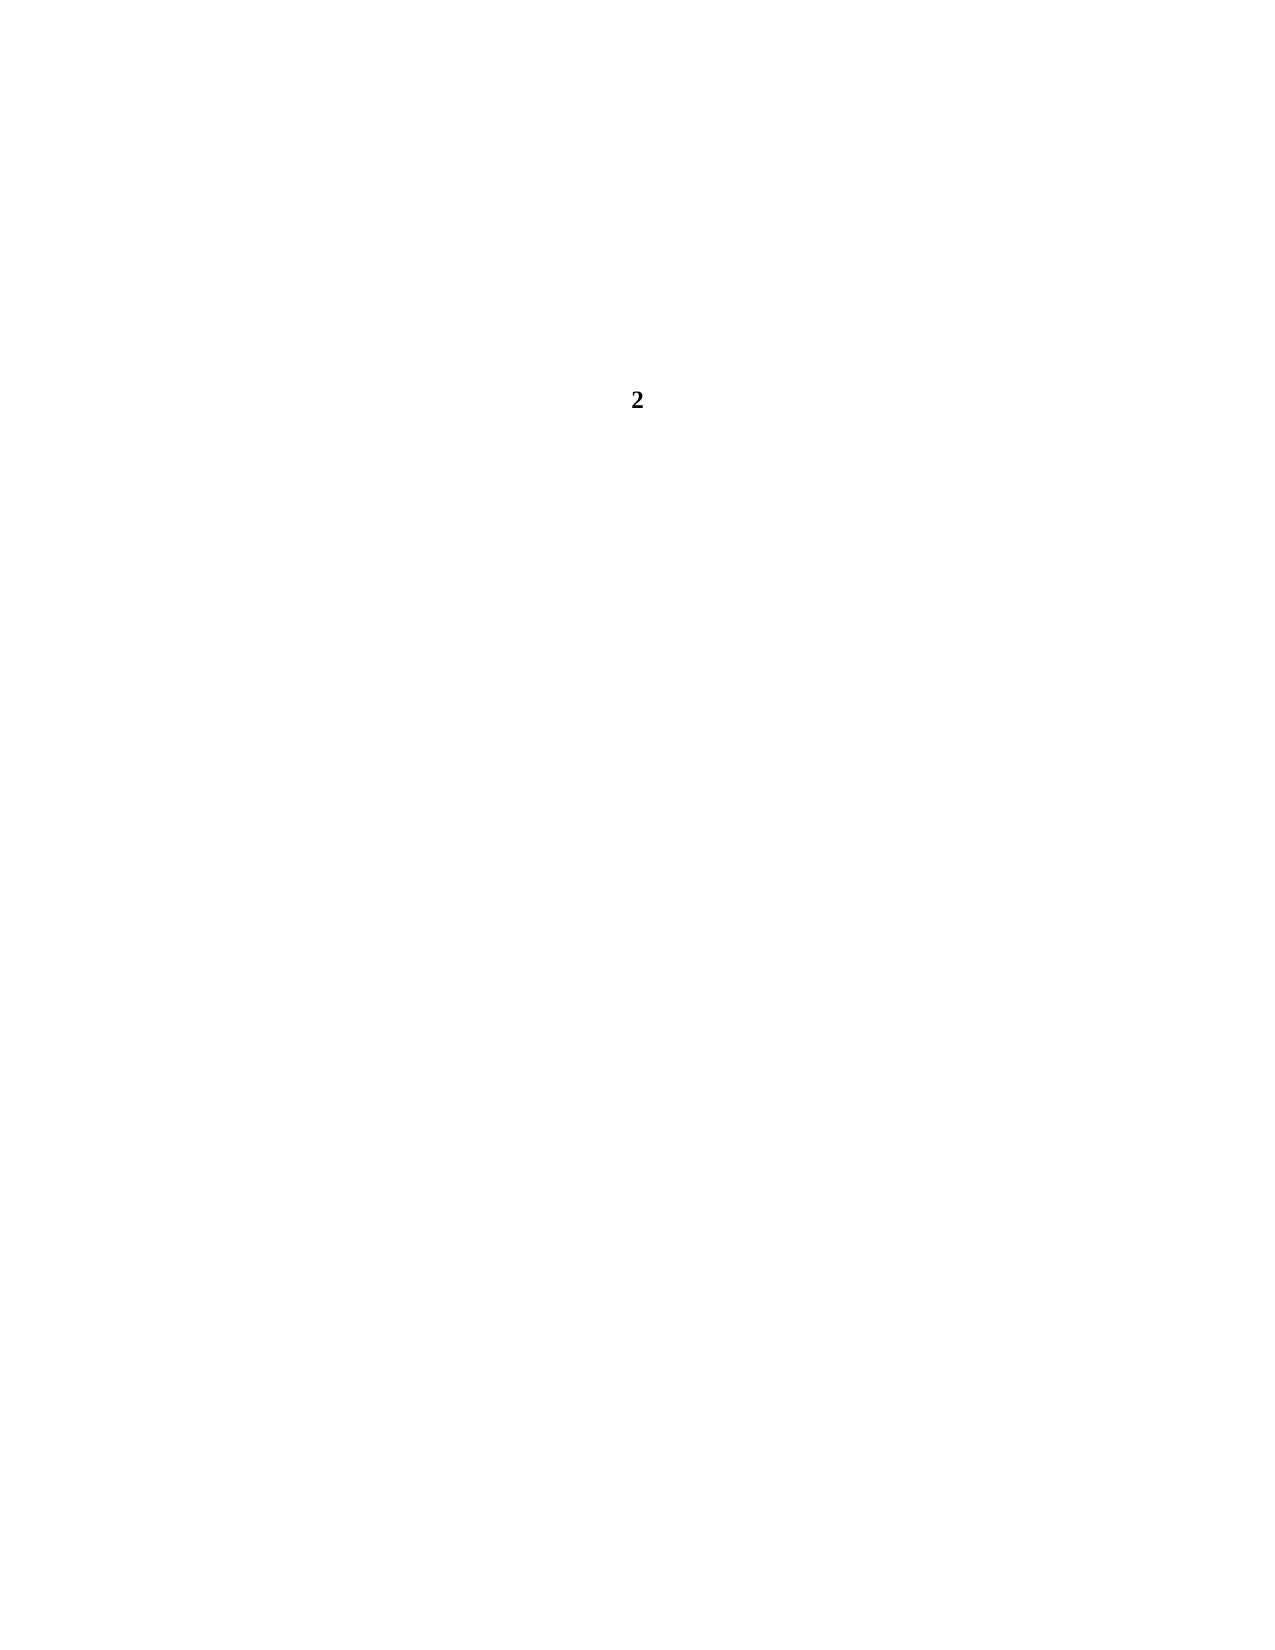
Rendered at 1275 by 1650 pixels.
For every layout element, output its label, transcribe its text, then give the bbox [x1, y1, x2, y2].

text 2 [150, 385, 1125, 414]
